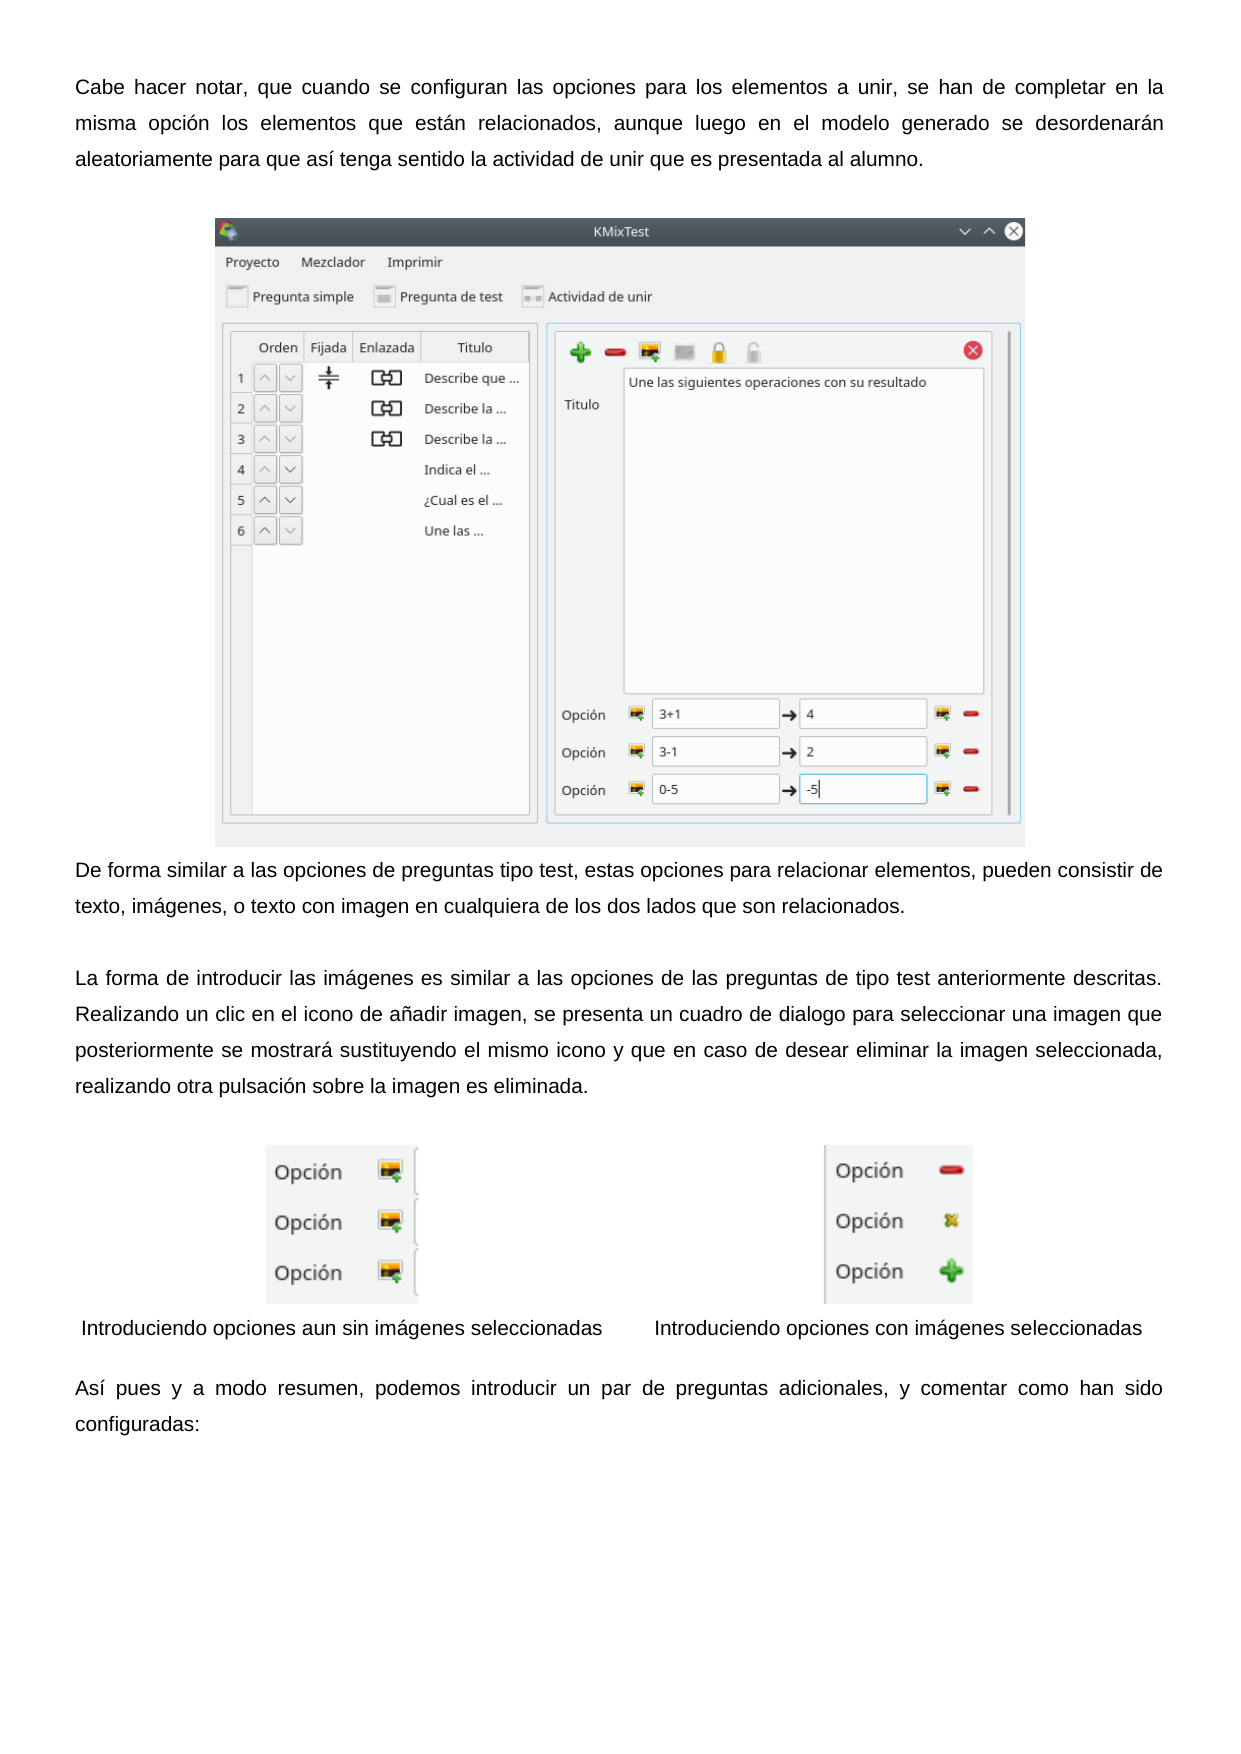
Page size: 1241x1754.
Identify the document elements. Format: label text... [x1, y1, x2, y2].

picture [823, 1145, 974, 1304]
picture [215, 218, 1026, 847]
table_header Introduciendo opciones con imágenes seleccionadas [620, 1146, 1176, 1339]
picture [265, 1145, 419, 1304]
text La forma de introducir las imágenes es similar a las opciones de las preguntas de tipo test anteriormente descritas. Realizando un clic en el icono de añadir imagen, se presenta un cuadro de dialogo para seleccionar una imagen que posteriormente se mostrará sustituyendo el mismo icono y que en caso de desear eliminar la imagen seleccionada, realizando otra pulsación sobre la imagen es eliminada. [75, 966, 1165, 1098]
text Así pues y a modo resumen, podemos introducir un par de preguntas adicionales, y comentar como han sido configuradas: [75, 1375, 1165, 1435]
text De forma similar a las opciones de preguntas tipo test, estas opciones para relacionar elementos, pueden consistir de texto, imágenes, o texto con imagen en cualquiera de los dos lados que son relacionados. [75, 858, 1165, 918]
text Cabe hacer notar, que cuando se configuran las opciones para los elementos a unir, se han de completar en la misma opción los elementos que están relacionados, aunque luego en el modelo generado se desordenarán aleatoriamente para que así tenga sentido la actividad de unir que es presentada al alumno. [75, 75, 1165, 171]
table_header Introduciendo opciones aun sin imágenes seleccionadas [64, 1146, 620, 1339]
